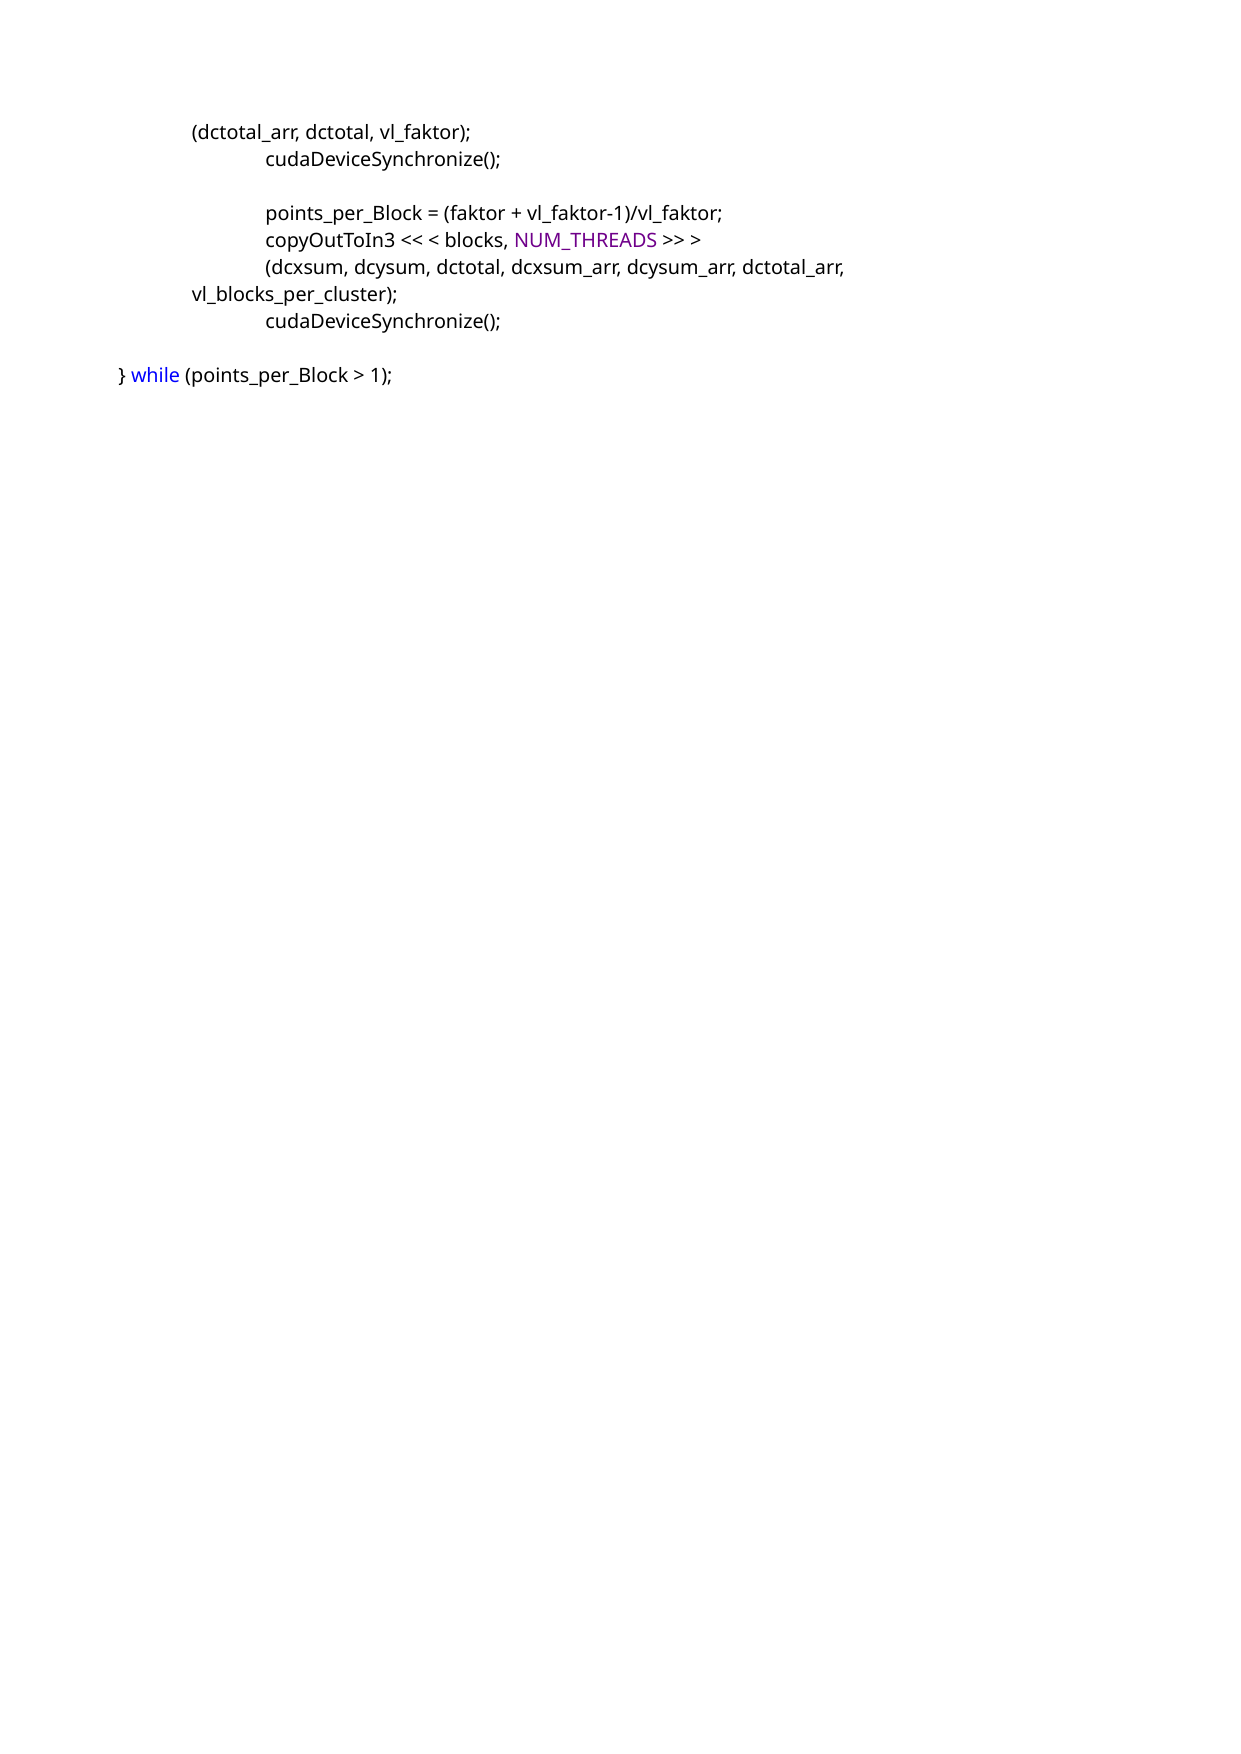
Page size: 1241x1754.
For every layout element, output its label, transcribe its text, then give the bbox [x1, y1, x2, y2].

text copyOutToIn3 << < blocks, NUM_THREADS >> > [118, 226, 1122, 253]
text cudaDeviceSynchronize(); [118, 307, 1122, 334]
text points_per_Block = (faktor + vl_faktor-1)/vl_faktor; [118, 199, 1122, 226]
text (dcxsum, dcysum, dctotal, dcxsum_arr, dcysum_arr, dctotal_arr, vl_blocks_per_cluster); [118, 253, 1122, 307]
text (dctotal_arr, dctotal, vl_faktor); [118, 118, 1122, 145]
text } while (points_per_Block > 1); [118, 361, 1122, 388]
text cudaDeviceSynchronize(); [118, 145, 1122, 172]
